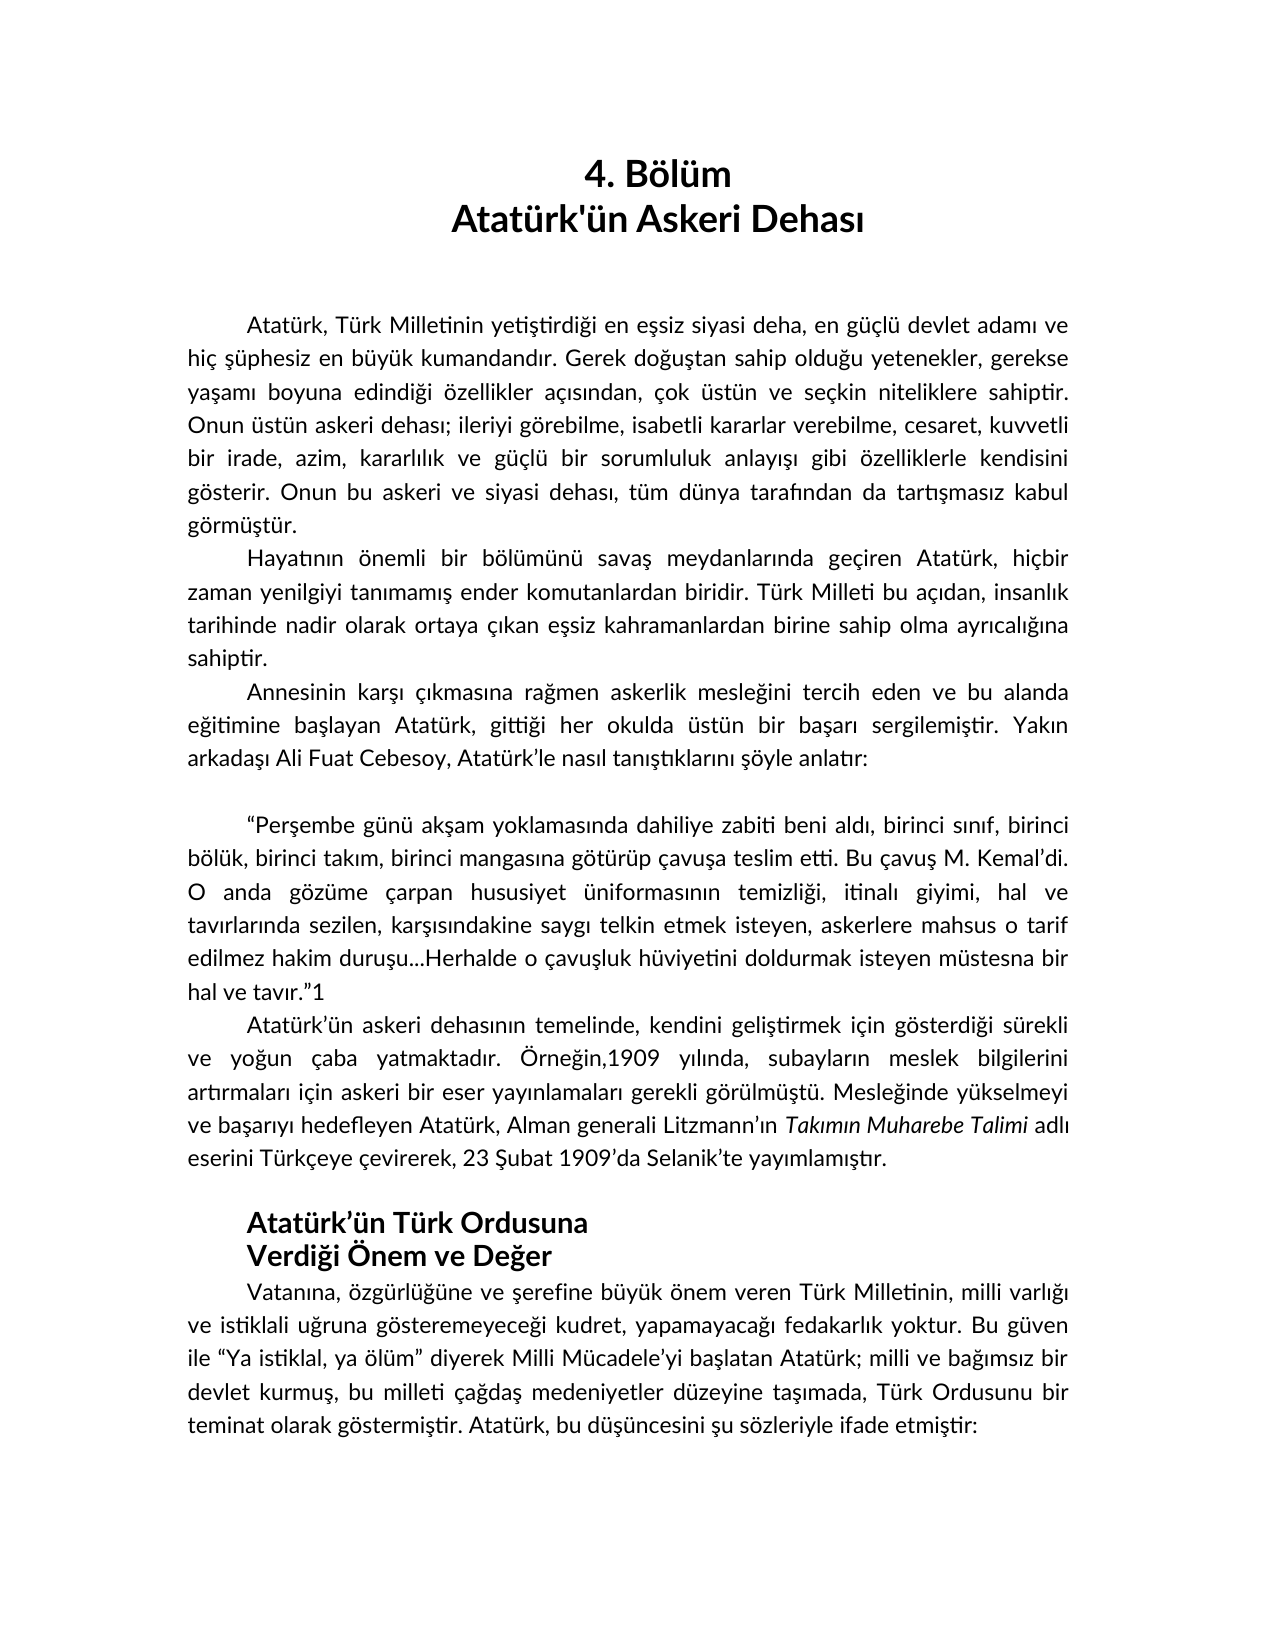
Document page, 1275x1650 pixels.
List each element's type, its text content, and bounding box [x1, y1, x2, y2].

subtitle 4. Bölüm Atatürk'ün Askeri Dehası [247, 150, 1070, 240]
text “Perşembe günü akşam yoklamasında dahiliye zabiti beni aldı, birinci sınıf, birinci bölük, birinci takım, birinci mangasına götürüp çavuşa teslim etti. Bu çavuş M. Kemal’di. O anda gözüme çarpan hususiyet üniformasının temizliği, itinalı giyimi, hal ve tavırlarında sezilen, karşısındakine saygı telkin etmek isteyen, askerlere mahsus o tarif edilmez hakim duruşu...Herhalde o çavuşluk hüviyetini doldurmak isteyen müstesna bir hal ve tavır.”1 [187, 807, 1070, 1007]
text Atatürk’ün askeri dehasının temelinde, kendini geliştirmek için gösterdiği sürekli ve yoğun çaba yatmaktadır. Örneğin,1909 yılında, subayların meslek bilgilerini artırmaları için askeri bir eser yayınlamaları gerekli görülmüştü. Mesleğinde yükselmeyi ve başarıyı hedefleyen Atatürk, Alman generali Litzmann’ın Takımın Muharebe Talimi adlı eserini Türkçeye çevirerek, 23 Şubat 1909’da Selanik’te yayımlamıştır. [187, 1007, 1070, 1173]
text Annesinin karşı çıkmasına rağmen askerlik mesleğini tercih eden ve bu alanda eğitimine başlayan Atatürk, gittiği her okulda üstün bir başarı sergilemiştir. Yakın arkadaşı Ali Fuat Cebesoy, Atatürk’le nasıl tanıştıklarını şöyle anlatır: [187, 673, 1070, 773]
text Hayatının önemli bir bölümünü savaş meydanlarında geçiren Atatürk, hiçbir zaman yenilgiyi tanımamış ender komutanlardan biridir. Türk Milleti bu açıdan, insanlık tarihinde nadir olarak ortaya çıkan eşsiz kahramanlardan birine sahip olma ayrıcalığına sahiptir. [187, 540, 1070, 673]
text Vatanına, özgürlüğüne ve şerefine büyük önem veren Türk Milletinin, milli varlığı ve istiklali uğruna gösteremeyeceği kudret, yapamayacağı fedakarlık yoktur. Bu güven ile “Ya istiklal, ya ölüm” diyerek Milli Mücadele’yi başlatan Atatürk; milli ve bağımsız bir devlet kurmuş, bu milleti çağdaş medeniyetler düzeyine taşımada, Türk Ordusunu bir teminat olarak göstermiştir. Atatürk, bu düşüncesini şu sözleriyle ifade etmiştir: [187, 1273, 1070, 1440]
text Atatürk, Türk Milletinin yetiştirdiği en eşsiz siyasi deha, en güçlü devlet adamı ve hiç şüphesiz en büyük kumandandır. Gerek doğuştan sahip olduğu yetenekler, gerekse yaşamı boyuna edindiği özellikler açısından, çok üstün ve seçkin niteliklere sahiptir. Onun üstün askeri dehası; ileriyi görebilme, isabetli kararlar verebilme, cesaret, kuvvetli bir irade, azim, kararlılık ve güçlü bir sorumluluk anlayışı gibi özelliklerle kendisini gösterir. Onun bu askeri ve siyasi dehası, tüm dünya tarafından da tartışmasız kabul görmüştür. [187, 307, 1070, 540]
text Atatürk’ün Türk Ordusuna [187, 1207, 1070, 1240]
text Verdiği Önem ve Değer [187, 1240, 1070, 1273]
